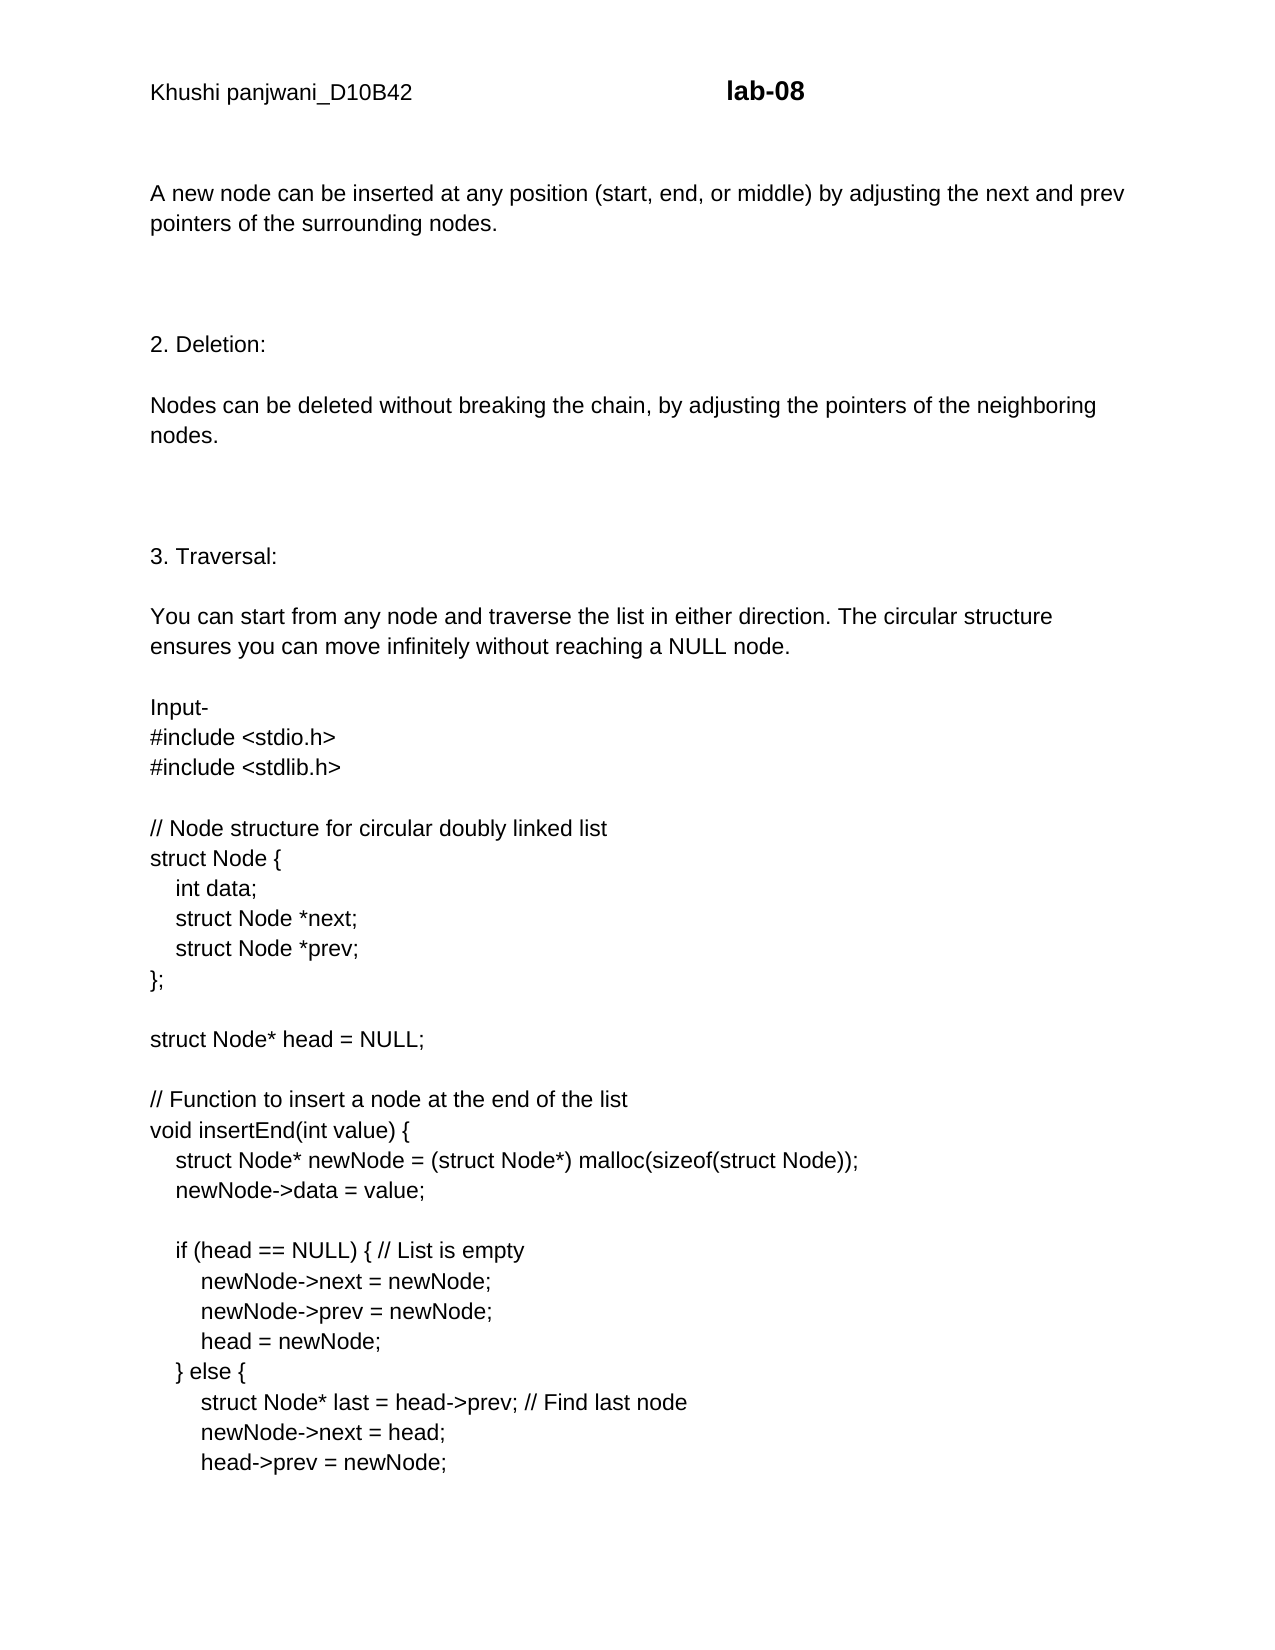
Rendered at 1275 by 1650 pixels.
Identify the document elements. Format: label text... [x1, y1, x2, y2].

text // Node structure for circular doubly linked list [150, 814, 1125, 841]
text A new node can be inserted at any position (start, end, or middle) by adjusting the next and prev pointers of the surrounding nodes. [150, 180, 1125, 237]
text #include <stdlib.h> [150, 754, 1125, 781]
text head->prev = newNode; [150, 1449, 1125, 1475]
text newNode->next = newNode; [150, 1268, 1125, 1294]
text struct Node* newNode = (struct Node*) malloc(sizeof(struct Node)); [150, 1147, 1125, 1173]
text 2. Deletion: [150, 331, 1125, 358]
text head = newNode; [150, 1328, 1125, 1354]
text You can start from any node and traverse the list in either direction. The circular structure ensures you can move infinitely without reaching a NULL node. [150, 603, 1125, 660]
text // Function to insert a node at the end of the list [150, 1086, 1125, 1113]
text struct Node *prev; [150, 935, 1125, 962]
text struct Node* last = head->prev; // Find last node [150, 1388, 1125, 1415]
text Input- [150, 694, 1125, 720]
text } else { [150, 1358, 1125, 1385]
text struct Node { [150, 845, 1125, 871]
text struct Node* head = NULL; [150, 1026, 1125, 1052]
text newNode->next = head; [150, 1419, 1125, 1445]
text #include <stdio.h> [150, 724, 1125, 750]
text void insertEnd(int value) { [150, 1117, 1125, 1143]
text struct Node *next; [150, 905, 1125, 932]
text int data; [150, 875, 1125, 901]
text }; [150, 966, 1125, 992]
text newNode->data = value; [150, 1177, 1125, 1203]
text Nodes can be deleted without breaking the chain, by adjusting the pointers of the neighboring nodes. [150, 392, 1125, 448]
text if (head == NULL) { // List is empty [150, 1237, 1125, 1264]
text newNode->prev = newNode; [150, 1298, 1125, 1324]
text 3. Traversal: [150, 543, 1125, 569]
